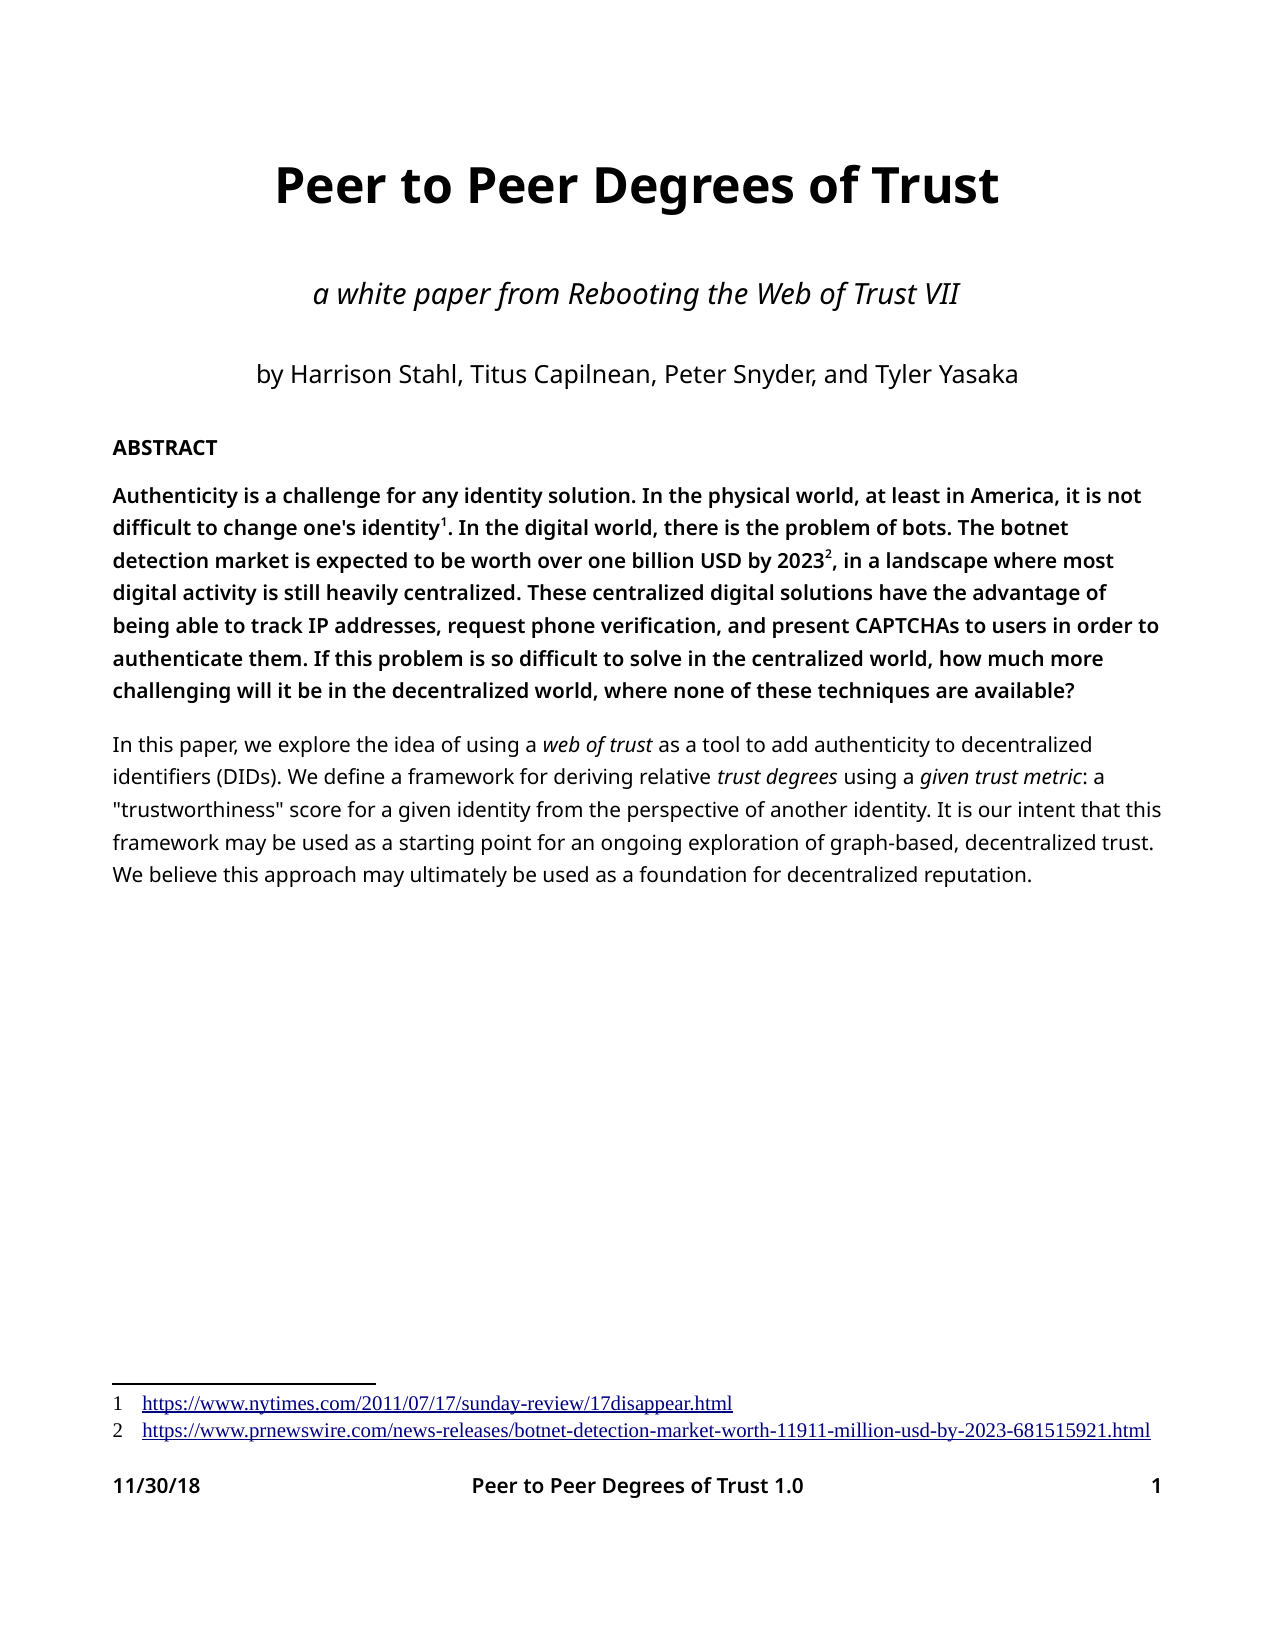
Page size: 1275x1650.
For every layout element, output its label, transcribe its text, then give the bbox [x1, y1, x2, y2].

text In this paper, we explore the idea of using a web of trust as a tool to add authenticity to decentralized identifiers (DIDs). We define a framework for deriving relative trust degrees using a given trust metric: a "trustworthiness" score for a given identity from the perspective of another identity. It is our intent that this framework may be used as a starting point for an ongoing exploration of graph-based, decentralized trust. We believe this approach may ultimately be used as a foundation for decentralized reputation. [112, 730, 1162, 889]
text https://www.prnewswire.com/news-releases/botnet-detection-market-worth-11911-million-usd-by-2023-681515921.html [112, 1418, 1162, 1442]
text https://www.nytimes.com/2011/07/17/sunday-review/17disappear.html [112, 1390, 1162, 1414]
subtitle Peer to Peer Degrees of Trust [112, 150, 1162, 218]
text Authenticity is a challenge for any identity solution. In the physical world, at least in America, it is not difficult to change one's identity. In the digital world, there is the problem of bots. The botnet detection market is expected to be worth over one billion USD by 2023, in a landscape where most digital activity is still heavily centralized. These centralized digital solutions have the advantage of being able to track IP addresses, request phone verification, and present CAPTCHAs to users in order to authenticate them. If this problem is so difficult to solve in the centralized world, how much more challenging will it be in the decentralized world, where none of these techniques are available? [112, 481, 1162, 705]
subtitle by Harrison Stahl, Titus Capilnean, Peter Snyder, and Tyler Yasaka [112, 356, 1162, 391]
subtitle Abstract [112, 433, 1162, 462]
subtitle a white paper from Rebooting the Web of Trust VII [112, 273, 1162, 313]
